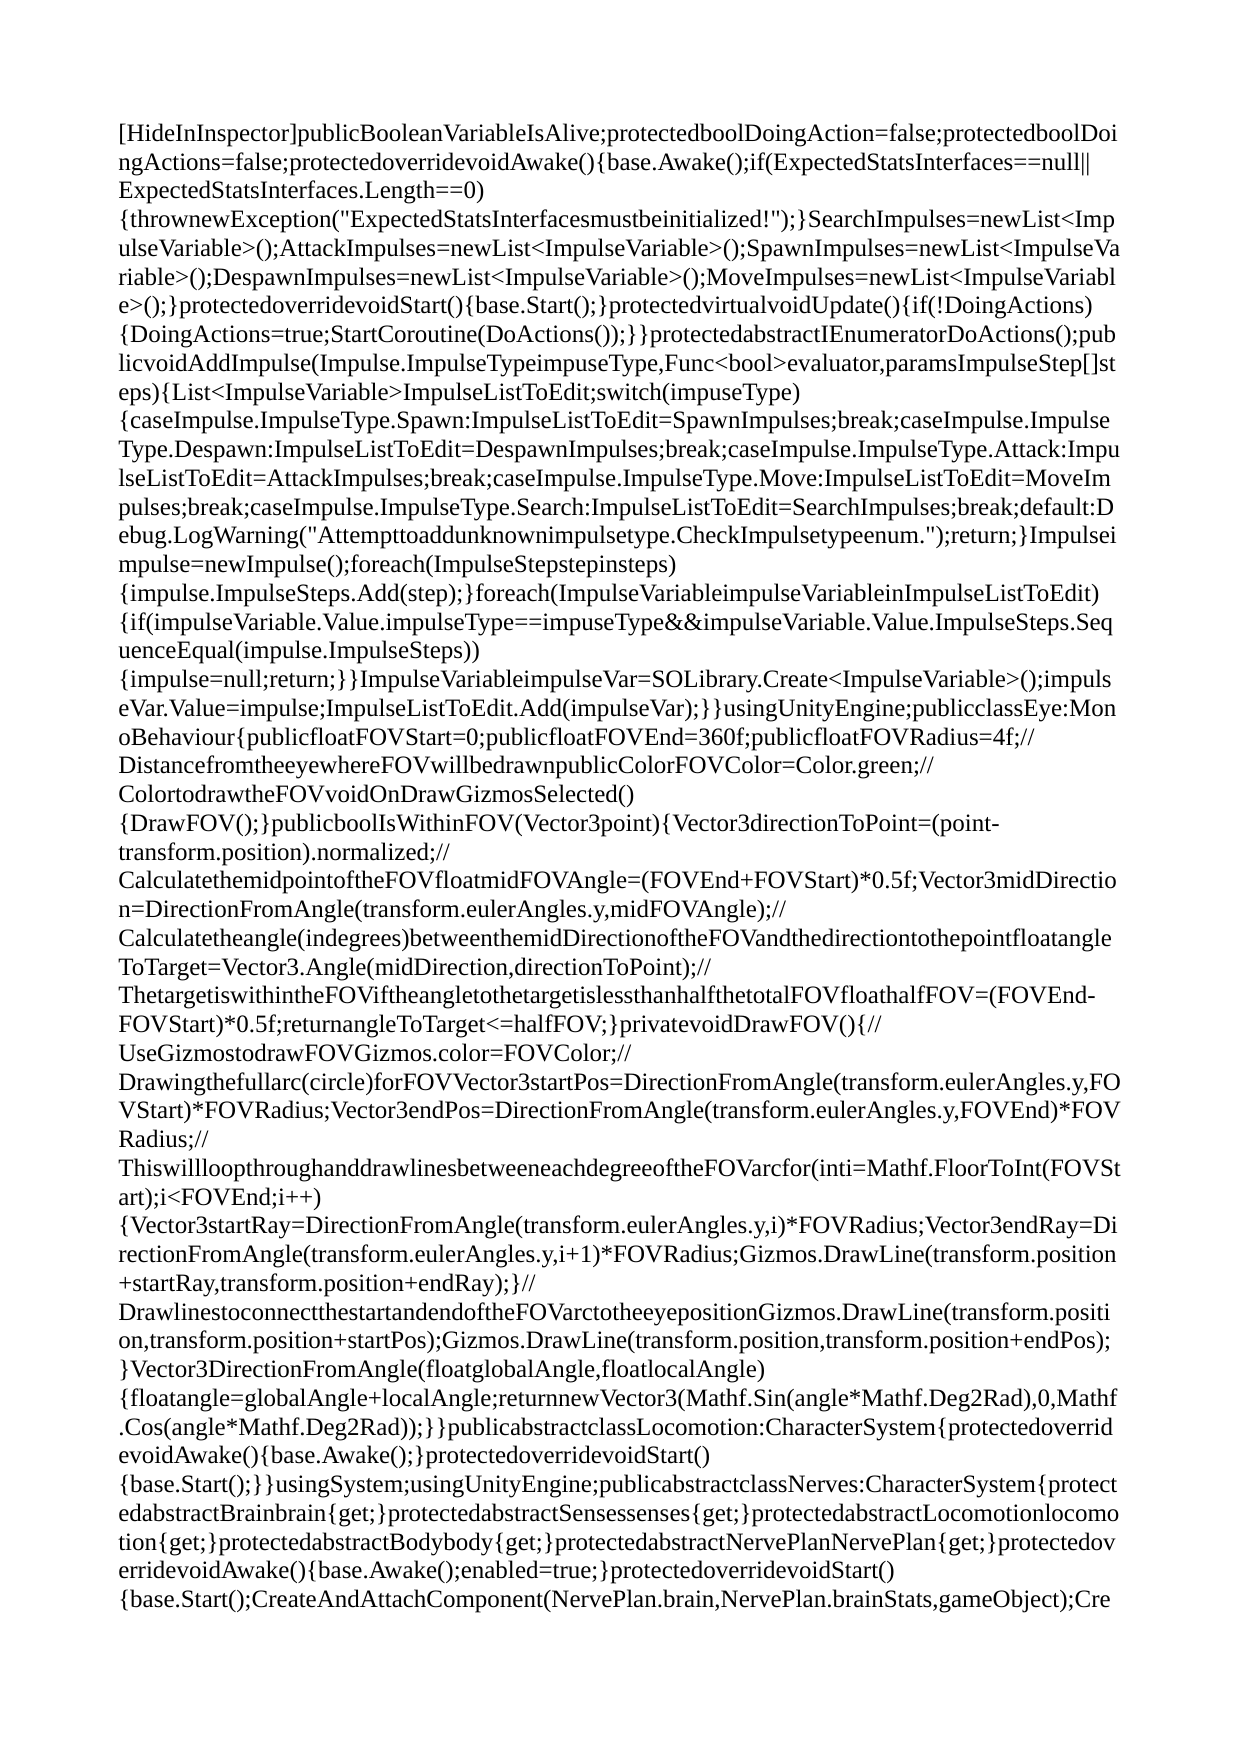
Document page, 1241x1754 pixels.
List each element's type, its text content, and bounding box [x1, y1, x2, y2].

text [HideInInspector]publicBooleanVariableIsAlive;protectedboolDoingAction=false;protectedboolDoingActions=false;protectedoverridevoidAwake(){base.Awake();if(ExpectedStatsInterfaces==null||ExpectedStatsInterfaces.Length==0){thrownewException("ExpectedStatsInterfacesmustbeinitialized!");}SearchImpulses=newList<ImpulseVariable>();AttackImpulses=newList<ImpulseVariable>();SpawnImpulses=newList<ImpulseVariable>();DespawnImpulses=newList<ImpulseVariable>();MoveImpulses=newList<ImpulseVariable>();}protectedoverridevoidStart(){base.Start();}protectedvirtualvoidUpdate(){if(!DoingActions){DoingActions=true;StartCoroutine(DoActions());}}protectedabstractIEnumeratorDoActions();publicvoidAddImpulse(Impulse.ImpulseTypeimpuseType,Func<bool>evaluator,paramsImpulseStep[]steps){List<ImpulseVariable>ImpulseListToEdit;switch(impuseType){caseImpulse.ImpulseType.Spawn:ImpulseListToEdit=SpawnImpulses;break;caseImpulse.ImpulseType.Despawn:ImpulseListToEdit=DespawnImpulses;break;caseImpulse.ImpulseType.Attack:ImpulseListToEdit=AttackImpulses;break;caseImpulse.ImpulseType.Move:ImpulseListToEdit=MoveImpulses;break;caseImpulse.ImpulseType.Search:ImpulseListToEdit=SearchImpulses;break;default:Debug.LogWarning("Attempttoaddunknownimpulsetype.CheckImpulsetypeenum.");return;}Impulseimpulse=newImpulse();foreach(ImpulseStepstepinsteps){impulse.ImpulseSteps.Add(step);}foreach(ImpulseVariableimpulseVariableinImpulseListToEdit){if(impulseVariable.Value.impulseType==impuseType&&impulseVariable.Value.ImpulseSteps.SequenceEqual(impulse.ImpulseSteps)){impulse=null;return;}}ImpulseVariableimpulseVar=SOLibrary.Create<ImpulseVariable>();impulseVar.Value=impulse;ImpulseListToEdit.Add(impulseVar);}}usingUnityEngine;publicclassEye:MonoBehaviour{publicfloatFOVStart=0;publicfloatFOVEnd=360f;publicfloatFOVRadius=4f;//DistancefromtheeyewhereFOVwillbedrawnpublicColorFOVColor=Color.green;//ColortodrawtheFOVvoidOnDrawGizmosSelected(){DrawFOV();}publicboolIsWithinFOV(Vector3point){Vector3directionToPoint=(point-transform.position).normalized;//CalculatethemidpointoftheFOVfloatmidFOVAngle=(FOVEnd+FOVStart)*0.5f;Vector3midDirection=DirectionFromAngle(transform.eulerAngles.y,midFOVAngle);//Calculatetheangle(indegrees)betweenthemidDirectionoftheFOVandthedirectiontothepointfloatangleToTarget=Vector3.Angle(midDirection,directionToPoint);//ThetargetiswithintheFOViftheangletothetargetislessthanhalfthetotalFOVfloathalfFOV=(FOVEnd-FOVStart)*0.5f;returnangleToTarget<=halfFOV;}privatevoidDrawFOV(){//UseGizmostodrawFOVGizmos.color=FOVColor;//Drawingthefullarc(circle)forFOVVector3startPos=DirectionFromAngle(transform.eulerAngles.y,FOVStart)*FOVRadius;Vector3endPos=DirectionFromAngle(transform.eulerAngles.y,FOVEnd)*FOVRadius;//ThiswillloopthroughanddrawlinesbetweeneachdegreeoftheFOVarcfor(inti=Mathf.FloorToInt(FOVStart);i<FOVEnd;i++){Vector3startRay=DirectionFromAngle(transform.eulerAngles.y,i)*FOVRadius;Vector3endRay=DirectionFromAngle(transform.eulerAngles.y,i+1)*FOVRadius;Gizmos.DrawLine(transform.position+startRay,transform.position+endRay);}//DrawlinestoconnectthestartandendoftheFOVarctotheeyepositionGizmos.DrawLine(transform.position,transform.position+startPos);Gizmos.DrawLine(transform.position,transform.position+endPos);}Vector3DirectionFromAngle(floatglobalAngle,floatlocalAngle){floatangle=globalAngle+localAngle;returnnewVector3(Mathf.Sin(angle*Mathf.Deg2Rad),0,Mathf.Cos(angle*Mathf.Deg2Rad));}}publicabstractclassLocomotion:CharacterSystem{protectedoverridevoidAwake(){base.Awake();}protectedoverridevoidStart(){base.Start();}}usingSystem;usingUnityEngine;publicabstractclassNerves:CharacterSystem{protectedabstractBrainbrain{get;}protectedabstractSensessenses{get;}protectedabstractLocomotionlocomotion{get;}protectedabstractBodybody{get;}protectedabstractNervePlanNervePlan{get;}protectedoverridevoidAwake(){base.Awake();enabled=true;}protectedoverridevoidStart(){base.Start();CreateAndAttachComponent(NervePlan.brain,NervePlan.brainStats,gameObject);Cre [118, 118, 1122, 1613]
